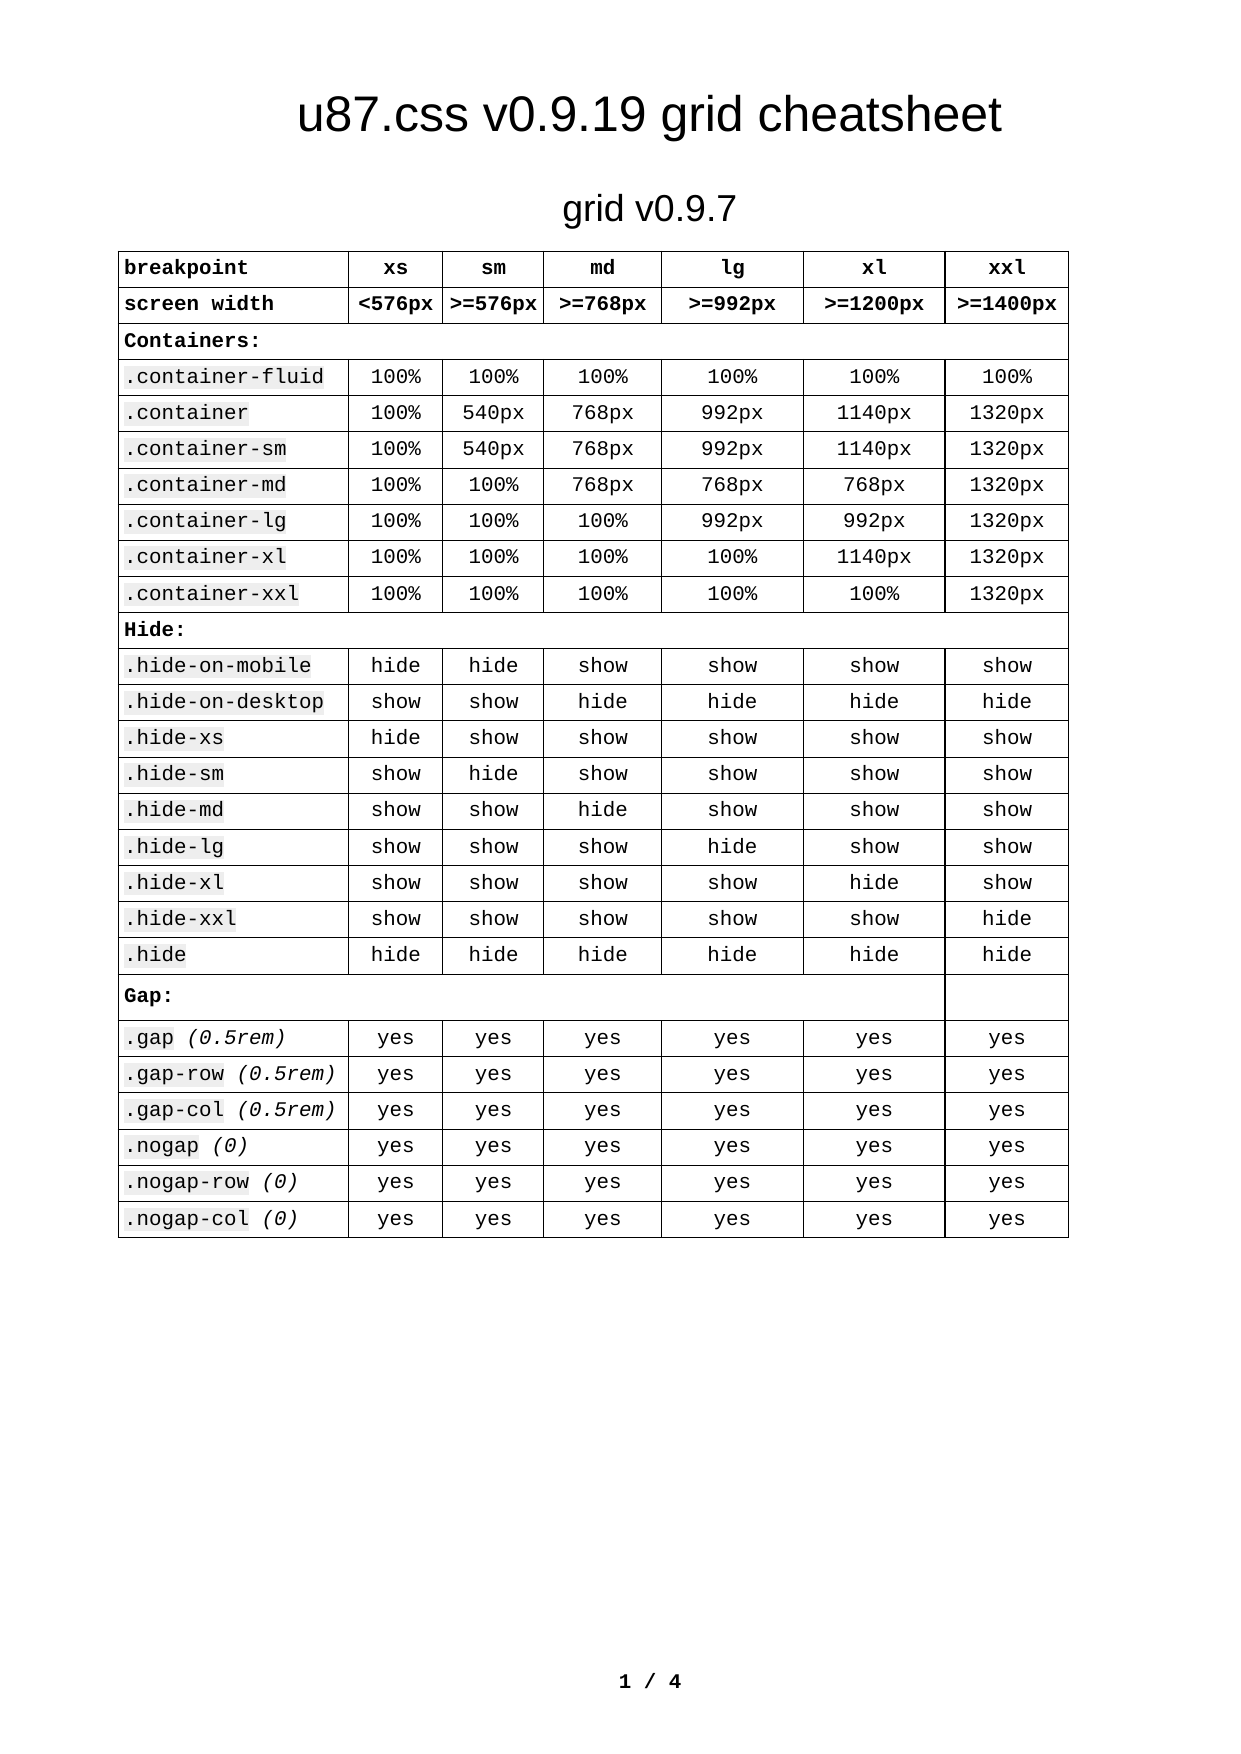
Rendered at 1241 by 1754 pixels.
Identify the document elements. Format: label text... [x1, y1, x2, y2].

table_cell show [946, 866, 1068, 901]
table_header sm [443, 252, 543, 287]
table_cell show [443, 866, 543, 901]
table_header lg [662, 252, 803, 287]
table_cell .container-xxl [119, 577, 348, 612]
table_cell yes [946, 1166, 1068, 1201]
table_cell show [946, 721, 1068, 757]
table_cell 100% [443, 505, 543, 540]
table_cell show [544, 902, 661, 937]
table_header xxl [946, 252, 1068, 287]
table_cell yes [662, 1130, 803, 1164]
table_cell .container-fluid [119, 360, 348, 395]
table_cell show [349, 830, 442, 865]
table_cell show [544, 758, 661, 793]
table_cell show [349, 758, 442, 793]
table_cell yes [349, 1021, 442, 1056]
table_cell show [804, 721, 944, 757]
table_cell .hide-on-desktop [119, 685, 348, 720]
table_cell .hide-sm [119, 758, 348, 793]
table_cell 1320px [946, 396, 1068, 431]
table_cell 100% [349, 577, 442, 612]
table_cell .gap-row (0.5rem) [119, 1057, 348, 1092]
table_cell yes [544, 1021, 661, 1056]
table_cell 768px [544, 396, 661, 431]
table_cell show [443, 830, 543, 865]
table_cell hide [804, 866, 944, 901]
table_cell show [662, 758, 803, 793]
table_cell 768px [544, 432, 661, 467]
table_cell [946, 975, 1068, 1020]
table_cell .hide-lg [119, 830, 348, 865]
table_cell yes [349, 1202, 442, 1237]
table_cell yes [544, 1093, 661, 1128]
table_cell hide [946, 902, 1068, 937]
table_cell .container-md [119, 469, 348, 503]
table_cell show [946, 758, 1068, 793]
table_cell .hide [119, 938, 348, 973]
table_cell hide [946, 685, 1068, 720]
table_cell yes [349, 1057, 442, 1092]
table_cell 1320px [946, 505, 1068, 540]
table_cell hide [544, 938, 661, 973]
table_cell Hide: [119, 613, 1068, 648]
table_cell >=1200px [804, 288, 944, 323]
table_cell show [349, 794, 442, 829]
table_cell screen width [119, 288, 348, 323]
table_cell yes [544, 1202, 661, 1237]
table_cell 100% [544, 505, 661, 540]
table_cell 992px [804, 505, 944, 540]
table_cell 992px [662, 396, 803, 431]
table_cell 768px [804, 469, 944, 503]
table_cell show [804, 902, 944, 937]
table_cell hide [662, 830, 803, 865]
table_cell yes [443, 1057, 543, 1092]
table_cell yes [662, 1057, 803, 1092]
table_cell .hide-on-mobile [119, 649, 348, 684]
table_cell show [349, 685, 442, 720]
table_cell hide [544, 794, 661, 829]
table_cell hide [443, 649, 543, 684]
table_cell show [443, 902, 543, 937]
table_cell 1320px [946, 469, 1068, 503]
table_cell yes [662, 1021, 803, 1056]
table_cell yes [662, 1202, 803, 1237]
table_cell show [349, 902, 442, 937]
table_cell yes [804, 1166, 944, 1201]
table_cell show [662, 794, 803, 829]
table_cell show [662, 902, 803, 937]
subtitle u87.css v0.9.19 grid cheatsheet [118, 84, 1181, 142]
table_cell hide [946, 938, 1068, 973]
table_cell .nogap-col (0) [119, 1202, 348, 1237]
table_cell show [349, 866, 442, 901]
table_cell hide [443, 758, 543, 793]
table_cell 540px [443, 396, 543, 431]
table_cell yes [443, 1093, 543, 1128]
table_cell show [662, 721, 803, 757]
table_cell hide [349, 649, 442, 684]
table_cell yes [804, 1093, 944, 1128]
table_cell 540px [443, 432, 543, 467]
table_cell yes [662, 1093, 803, 1128]
table_cell yes [349, 1093, 442, 1128]
table_cell yes [443, 1021, 543, 1056]
table_header md [544, 252, 661, 287]
table_cell .hide-xs [119, 721, 348, 757]
table_cell 100% [349, 505, 442, 540]
table_cell Gap: [119, 975, 944, 1020]
table_cell 100% [349, 360, 442, 395]
table_cell yes [946, 1130, 1068, 1164]
table_cell yes [804, 1057, 944, 1092]
table_cell 100% [349, 541, 442, 576]
table_cell show [804, 649, 944, 684]
table_cell yes [946, 1202, 1068, 1237]
table_cell show [443, 794, 543, 829]
table_cell 1320px [946, 541, 1068, 576]
table_cell yes [544, 1130, 661, 1164]
table_cell 100% [544, 360, 661, 395]
table_cell 100% [804, 360, 944, 395]
table_cell hide [349, 938, 442, 973]
table_cell 1140px [804, 541, 944, 576]
table_cell yes [946, 1093, 1068, 1128]
table_cell Containers: [119, 324, 1068, 359]
table_cell yes [946, 1057, 1068, 1092]
table_cell yes [443, 1202, 543, 1237]
table_cell .hide-xl [119, 866, 348, 901]
table_cell show [544, 866, 661, 901]
table_cell show [946, 830, 1068, 865]
table_cell yes [349, 1130, 442, 1164]
table_cell 100% [443, 577, 543, 612]
table_cell 1320px [946, 577, 1068, 612]
table_cell show [544, 830, 661, 865]
table_cell hide [662, 685, 803, 720]
table_cell <576px [349, 288, 442, 323]
table_cell 100% [349, 469, 442, 503]
table_cell hide [544, 685, 661, 720]
table_cell 100% [946, 360, 1068, 395]
table_cell show [804, 758, 944, 793]
table_cell 100% [662, 541, 803, 576]
table_cell 1140px [804, 396, 944, 431]
table_cell yes [544, 1166, 661, 1201]
table_cell yes [349, 1166, 442, 1201]
table_cell .container-lg [119, 505, 348, 540]
table_cell .gap-col (0.5rem) [119, 1093, 348, 1128]
table_cell 100% [443, 541, 543, 576]
table_cell yes [443, 1166, 543, 1201]
table_cell >=992px [662, 288, 803, 323]
table_cell 1320px [946, 432, 1068, 467]
table_cell hide [804, 938, 944, 973]
table_cell yes [804, 1202, 944, 1237]
table_cell hide [443, 938, 543, 973]
table_cell yes [443, 1130, 543, 1164]
table_cell show [662, 649, 803, 684]
table_cell hide [804, 685, 944, 720]
table_cell .nogap (0) [119, 1130, 348, 1164]
table_cell show [443, 685, 543, 720]
table_cell 100% [349, 432, 442, 467]
table_cell 100% [544, 541, 661, 576]
subtitle grid v0.9.7 [118, 186, 1181, 229]
table_cell show [946, 649, 1068, 684]
table_cell hide [662, 938, 803, 973]
table_cell show [946, 794, 1068, 829]
table_cell >=1400px [946, 288, 1068, 323]
table_cell 100% [662, 360, 803, 395]
table_cell >=576px [443, 288, 543, 323]
table_cell 768px [544, 469, 661, 503]
table_cell show [544, 649, 661, 684]
table_cell .container [119, 396, 348, 431]
table_cell show [804, 794, 944, 829]
table_cell 100% [804, 577, 944, 612]
table_cell yes [662, 1166, 803, 1201]
table_cell 100% [443, 360, 543, 395]
table_cell 768px [662, 469, 803, 503]
table_header xs [349, 252, 442, 287]
table_cell 992px [662, 505, 803, 540]
table_cell yes [804, 1130, 944, 1164]
table_cell show [804, 830, 944, 865]
table_cell 992px [662, 432, 803, 467]
table_cell show [443, 721, 543, 757]
table_cell .container-sm [119, 432, 348, 467]
table_cell 100% [349, 396, 442, 431]
table_header breakpoint [119, 252, 348, 287]
table_cell .gap (0.5rem) [119, 1021, 348, 1056]
table_cell .nogap-row (0) [119, 1166, 348, 1201]
table_cell 100% [544, 577, 661, 612]
table_cell yes [544, 1057, 661, 1092]
table_cell .container-xl [119, 541, 348, 576]
table_cell 100% [662, 577, 803, 612]
table_cell hide [349, 721, 442, 757]
table_cell yes [946, 1021, 1068, 1056]
table_cell show [662, 866, 803, 901]
table_cell .hide-xxl [119, 902, 348, 937]
table_cell .hide-md [119, 794, 348, 829]
table_cell show [544, 721, 661, 757]
table_cell yes [804, 1021, 944, 1056]
table_header xl [804, 252, 944, 287]
table_cell >=768px [544, 288, 661, 323]
table_cell 1140px [804, 432, 944, 467]
table_cell 100% [443, 469, 543, 503]
